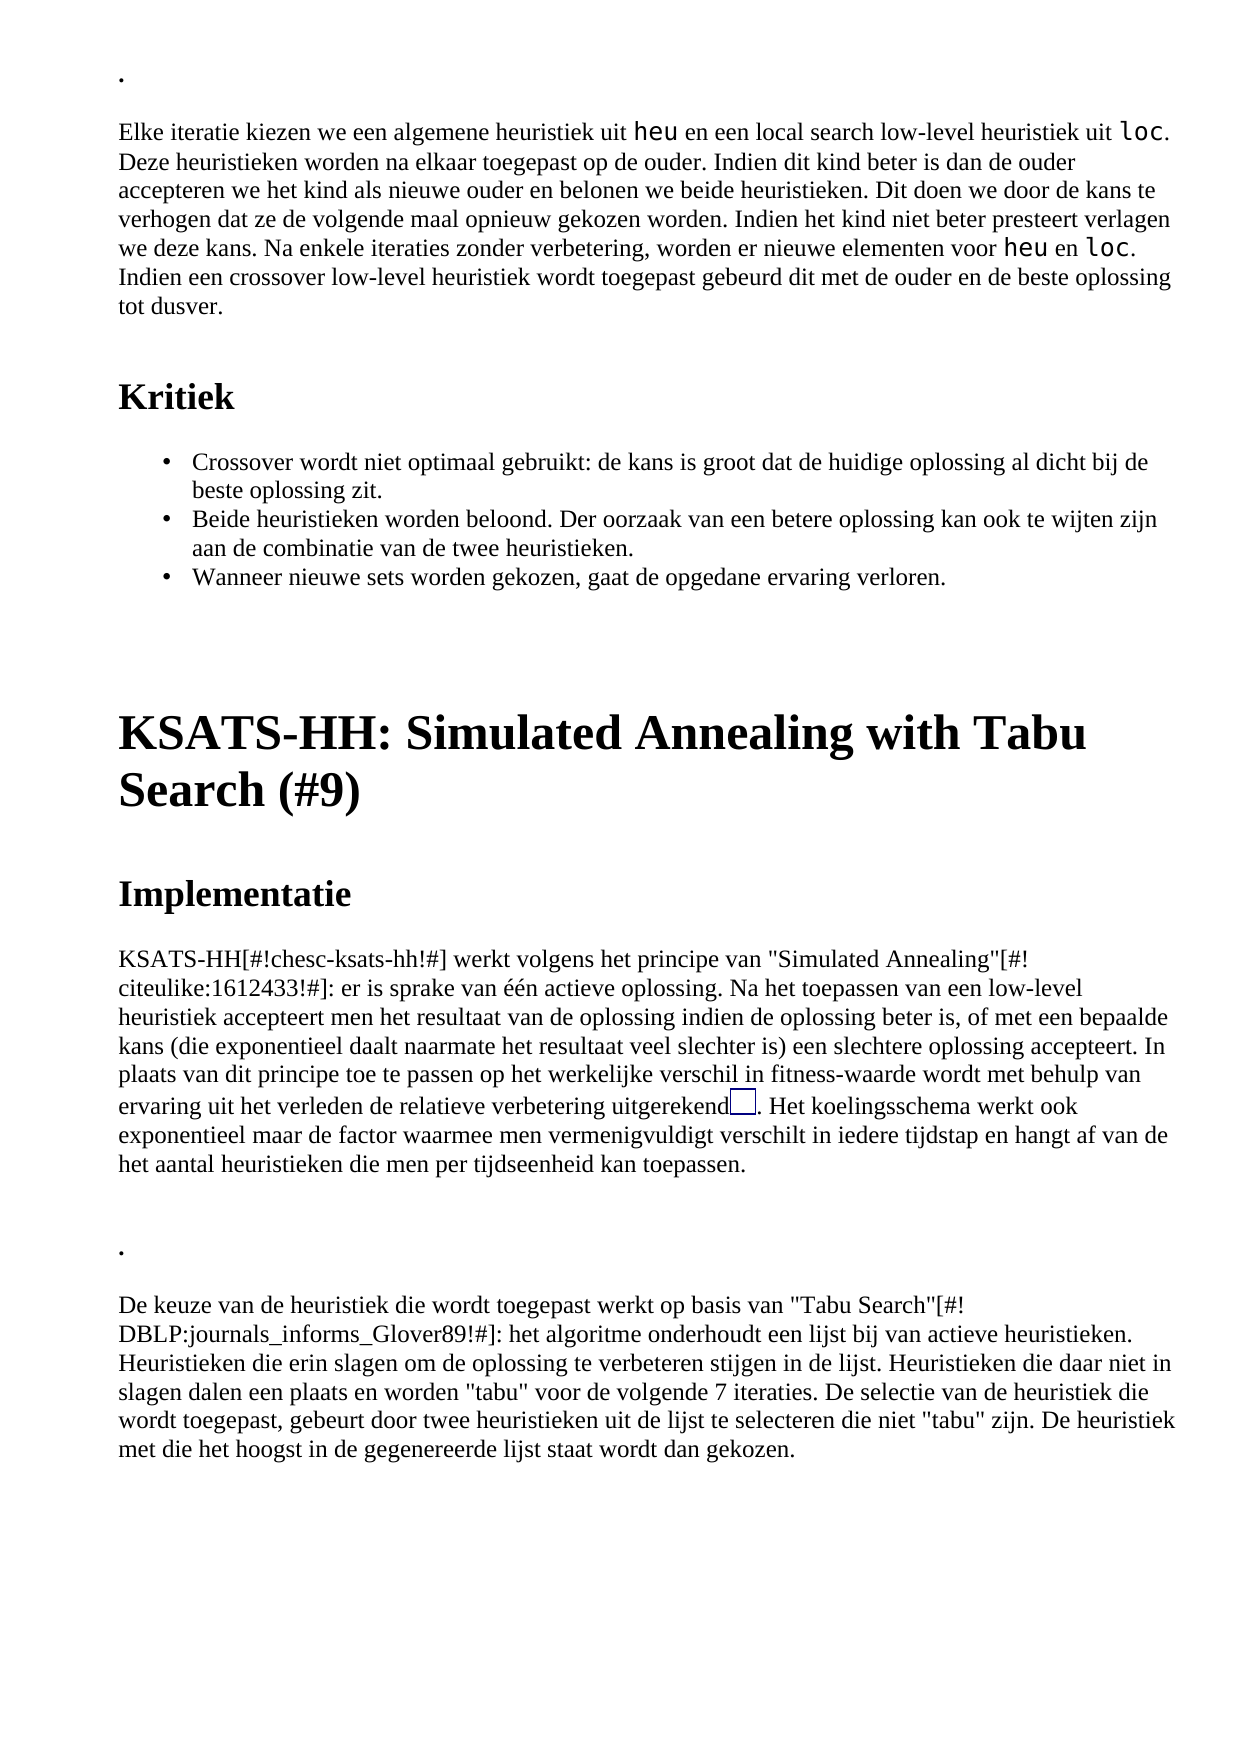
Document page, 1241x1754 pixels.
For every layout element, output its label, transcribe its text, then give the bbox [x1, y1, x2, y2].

list Beide heuristieken worden beloond. Der oorzaak van een betere oplossing kan ook te wijten zijn aan de combinatie van de twee heuristieken. [162, 504, 1181, 562]
list Crossover wordt niet optimaal gebruikt: de kans is groot dat de huidige oplossing al dicht bij de beste oplossing zit. [162, 447, 1181, 504]
subtitle . [118, 59, 1181, 88]
subtitle Kritiek [118, 374, 1181, 417]
text KSATS-HH[#!chesc-ksats-hh!#] werkt volgens het principe van "Simulated Annealing"[#!citeulike:1612433!#]: er is sprake van één actieve oplossing. Na het toepassen van een low-level heuristiek accepteert men het resultaat van de oplossing indien de oplossing beter is, of met een bepaalde kans (die exponentieel daalt naarmate het resultaat veel slechter is) een slechtere oplossing accepteert. In plaats van dit principe toe te passen op het werkelijke verschil in fitness-waarde wordt met behulp van ervaring uit het verleden de relatieve verbetering uitgerekend. Het koelingsschema werkt ook exponentieel maar de factor waarmee men vermenigvuldigt verschilt in iedere tijdstap en hangt af van de het aantal heuristieken die men per tijdseenheid kan toepassen. [118, 944, 1181, 1178]
subtitle Implementatie [118, 872, 1181, 915]
list Wanneer nieuwe sets worden gekozen, gaat de opgedane ervaring verloren. [162, 562, 1181, 590]
subtitle . [118, 1232, 1181, 1261]
text De keuze van de heuristiek die wordt toegepast werkt op basis van "Tabu Search"[#!DBLP:journals_informs_Glover89!#]: het algoritme onderhoudt een lijst bij van actieve heuristieken. Heuristieken die erin slagen om de oplossing te verbeteren stijgen in de lijst. Heuristieken die daar niet in slagen dalen een plaats en worden "tabu" voor de volgende 7 iteraties. De selectie van de heuristiek die wordt toegepast, gebeurt door twee heuristieken uit de lijst te selecteren die niet "tabu" zijn. De heuristiek met die het hoogst in de gegenereerde lijst staat wordt dan gekozen. [118, 1290, 1181, 1463]
text Elke iteratie kiezen we een algemene heuristiek uit heu en een local search low-level heuristiek uit loc. Deze heuristieken worden na elkaar toegepast op de ouder. Indien dit kind beter is dan de ouder accepteren we het kind als nieuwe ouder en belonen we beide heuristieken. Dit doen we door de kans te verhogen dat ze de volgende maal opnieuw gekozen worden. Indien het kind niet beter presteert verlagen we deze kans. Na enkele iteraties zonder verbetering, worden er nieuwe elementen voor heu en loc. Indien een crossover low-level heuristiek wordt toegepast gebeurd dit met de ouder en de beste oplossing tot dusver. [118, 117, 1181, 319]
subtitle KSATS-HH: Simulated Annealing with Tabu Search (#9) [118, 645, 1181, 817]
